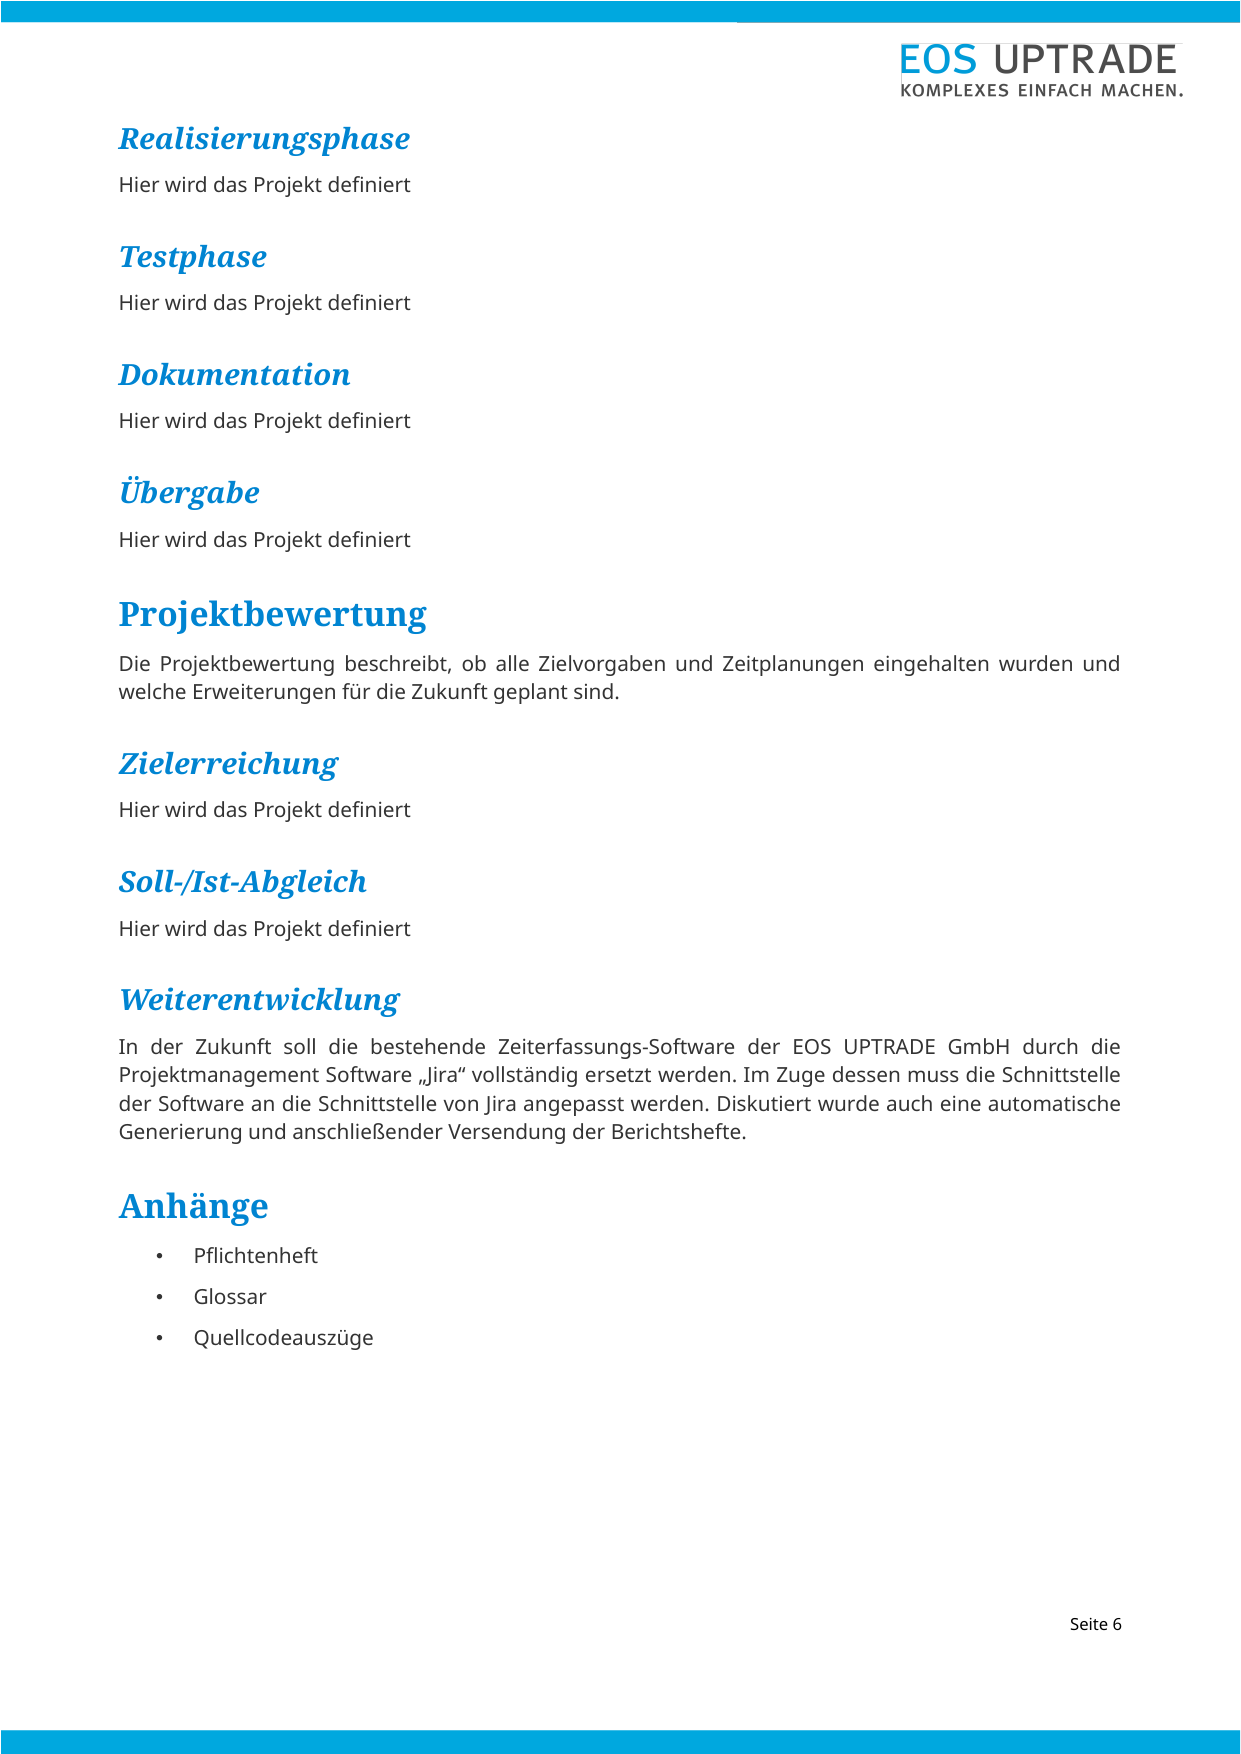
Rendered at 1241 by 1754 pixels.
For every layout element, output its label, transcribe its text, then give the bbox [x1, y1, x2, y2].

text Hier wird das Projekt definiert [118, 914, 1122, 942]
picture [1, 23, 1240, 1730]
subtitle Testphase [118, 236, 1122, 276]
list Quellcodeauszüge [156, 1323, 1122, 1352]
text Die Projektbewertung beschreibt, ob alle Zielvorgaben und Zeitplanungen eingehalten wurden und welche Erweiterungen für die Zukunft geplant sind. [118, 649, 1122, 706]
list Pflichtenheft [156, 1241, 1122, 1270]
subtitle Zielerreichung [118, 743, 1122, 783]
subtitle Dokumentation [118, 354, 1122, 394]
text Hier wird das Projekt definiert [118, 170, 1122, 199]
list Glossar [156, 1282, 1122, 1311]
text Hier wird das Projekt definiert [118, 796, 1122, 824]
subtitle Projektbewertung [118, 591, 1122, 636]
text Hier wird das Projekt definiert [118, 525, 1122, 553]
subtitle Anhänge [118, 1183, 1122, 1229]
text Hier wird das Projekt definiert [118, 407, 1122, 435]
text Hier wird das Projekt definiert [118, 288, 1122, 317]
text In der Zukunft soll die bestehende Zeiterfassungs-Software der EOS UPTRADE GmbH durch die Projektmanagement Software „Jira“ vollständig ersetzt werden. Im Zuge dessen muss die Schnittstelle der Software an die Schnittstelle von Jira angepasst werden. Diskutiert wurde auch eine automatische Generierung und anschließender Versendung der Berichtshefte. [118, 1032, 1122, 1146]
subtitle Realisierungsphase [118, 118, 1122, 158]
subtitle Soll-/Ist-Abgleich [118, 861, 1122, 901]
subtitle Weiterentwicklung [118, 979, 1122, 1019]
subtitle Übergabe [118, 473, 1122, 512]
